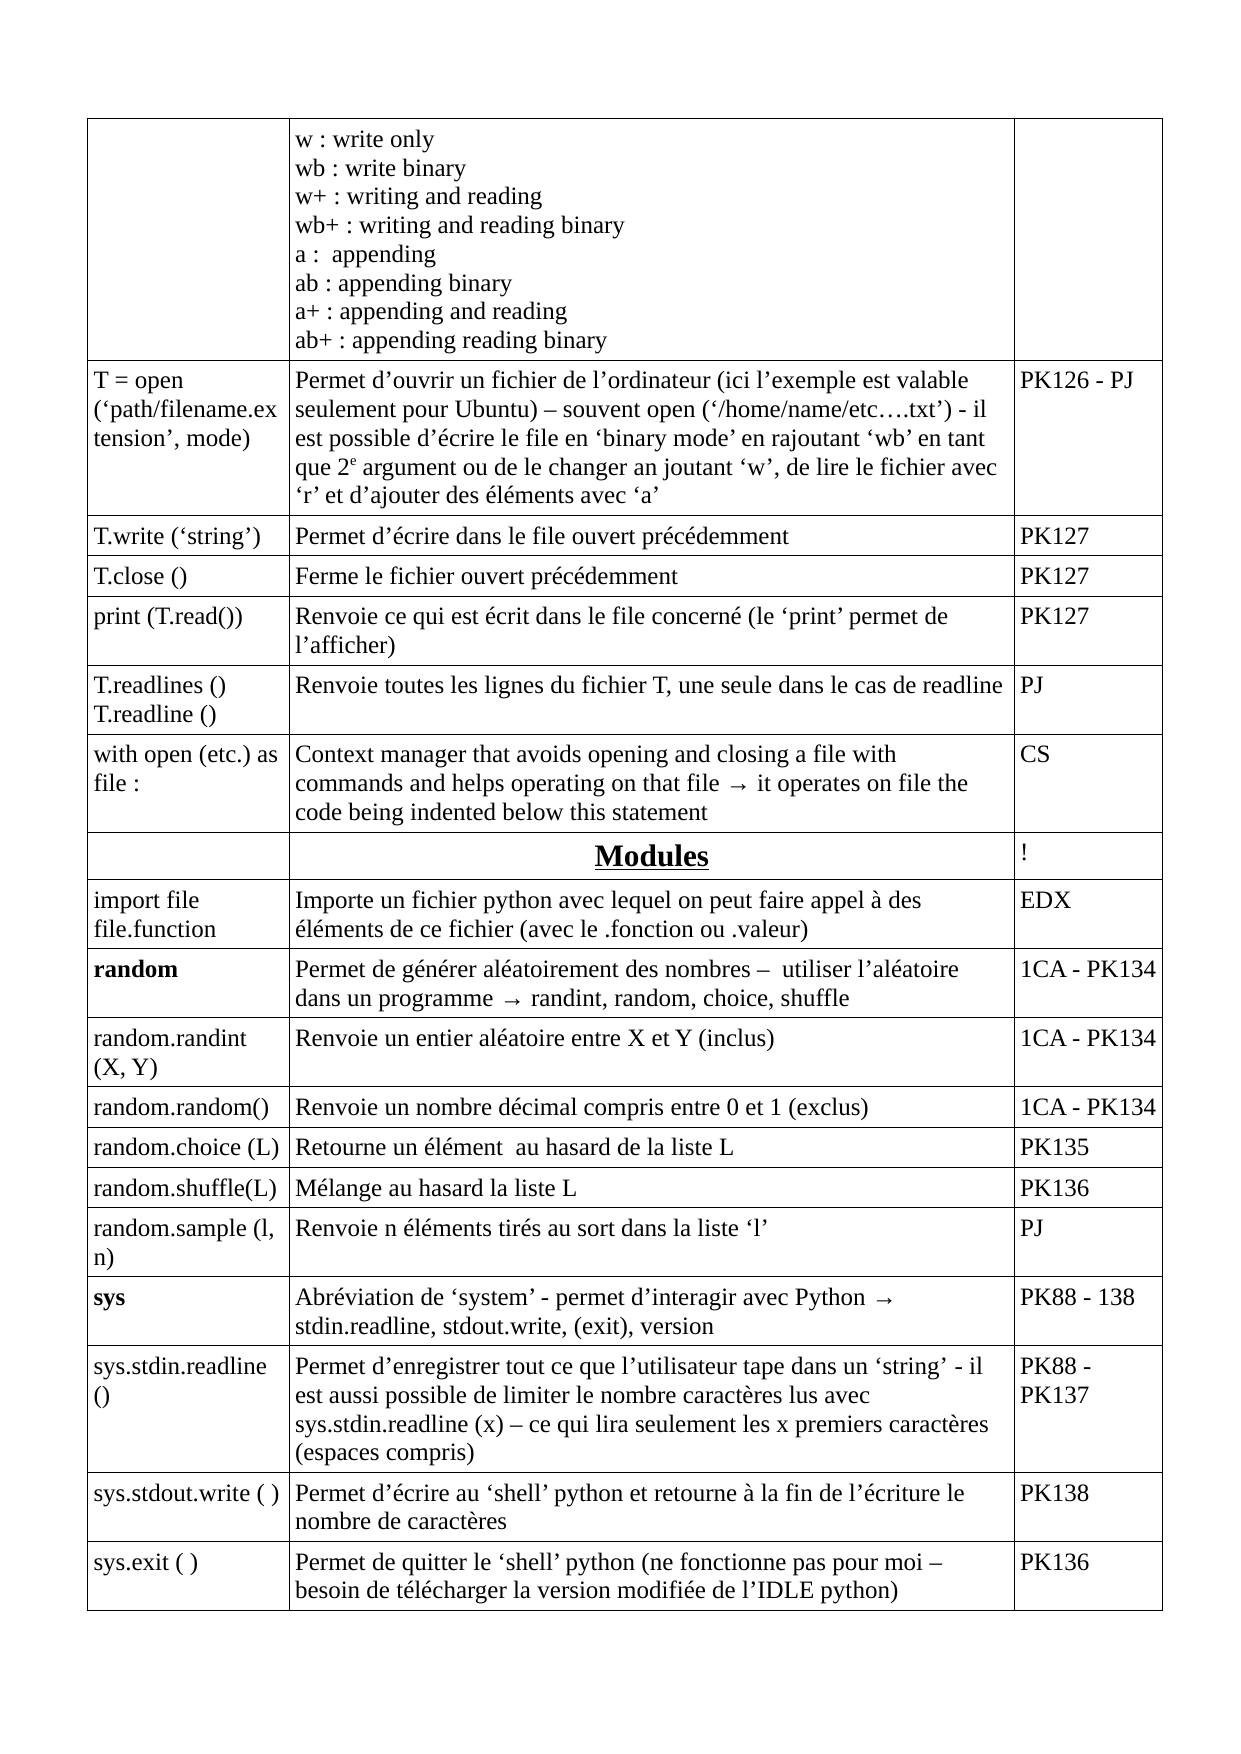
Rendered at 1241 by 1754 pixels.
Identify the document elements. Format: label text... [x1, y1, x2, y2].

table_cell PK126 - PJ [1015, 361, 1162, 515]
table_cell T.readlines () T.readline () [88, 666, 289, 734]
table_cell [1015, 119, 1162, 360]
table_cell CS [1015, 735, 1162, 832]
table_cell with open (etc.) as file : [88, 735, 289, 832]
table_cell Permet d’écrire dans le file ouvert précédemment [290, 516, 1014, 555]
table_cell 1CA - PK134 [1015, 949, 1162, 1017]
table_cell 1CA - PK134 [1015, 1087, 1162, 1127]
table_cell sys.stdout.write ( ) [88, 1473, 289, 1541]
table_cell print (T.read()) [88, 597, 289, 665]
table_cell w : write only wb : write binary w+ : writing and reading wb+ : writing and reading binary a : appending ab : appending binary a+ : appending and reading ab+ : appending reading binary [290, 119, 1014, 360]
table_cell Renvoie un entier aléatoire entre X et Y (inclus) [290, 1018, 1014, 1086]
table_cell random [88, 949, 289, 1017]
table_cell Importe un fichier python avec lequel on peut faire appel à des éléments de ce fichier (avec le .fonction ou .valeur) [290, 880, 1014, 948]
table_cell T.close () [88, 556, 289, 596]
table_cell Retourne un élément au hasard de la liste L [290, 1128, 1014, 1167]
table_cell random.shuffle(L) [88, 1168, 289, 1207]
table_cell PK88 - 138 [1015, 1277, 1162, 1345]
table_cell Permet de générer aléatoirement des nombres – utiliser l’aléatoire dans un programme → randint, random, choice, shuffle [290, 949, 1014, 1017]
table_cell random.sample (l, n) [88, 1208, 289, 1276]
table_cell Permet d’écrire au ‘shell’ python et retourne à la fin de l’écriture le nombre de caractères [290, 1473, 1014, 1541]
table_cell ! [1015, 833, 1162, 879]
table_cell PK138 [1015, 1473, 1162, 1541]
table_cell 1CA - PK134 [1015, 1018, 1162, 1086]
table_cell sys.stdin.readline () [88, 1346, 289, 1472]
table_cell [88, 119, 289, 360]
table_cell PJ [1015, 1208, 1162, 1276]
table_cell Renvoie un nombre décimal compris entre 0 et 1 (exclus) [290, 1087, 1014, 1127]
table_cell Mélange au hasard la liste L [290, 1168, 1014, 1207]
table_cell sys [88, 1277, 289, 1345]
table_cell T = open (‘path/filename.extension’, mode) [88, 361, 289, 515]
table_cell [88, 833, 289, 879]
table_cell Permet de quitter le ‘shell’ python (ne fonctionne pas pour moi – besoin de télécharger la version modifiée de l’IDLE python) [290, 1542, 1014, 1610]
table_cell Renvoie ce qui est écrit dans le file concerné (le ‘print’ permet de l’afficher) [290, 597, 1014, 665]
table_cell PK127 [1015, 597, 1162, 665]
table_cell Permet d’enregistrer tout ce que l’utilisateur tape dans un ‘string’ - il est aussi possible de limiter le nombre caractères lus avec sys.stdin.readline (x) – ce qui lira seulement les x premiers caractères (espaces compris) [290, 1346, 1014, 1472]
table_cell Abréviation de ‘system’ - permet d’interagir avec Python → stdin.readline, stdout.write, (exit), version [290, 1277, 1014, 1345]
table_cell Renvoie toutes les lignes du fichier T, une seule dans le cas de readline [290, 666, 1014, 734]
table_cell Modules [290, 833, 1014, 879]
table_cell import file file.function [88, 880, 289, 948]
table_cell Context manager that avoids opening and closing a file with commands and helps operating on that file → it operates on file the code being indented below this statement [290, 735, 1014, 832]
table_cell PK127 [1015, 556, 1162, 596]
table_cell PK127 [1015, 516, 1162, 555]
table_cell PK135 [1015, 1128, 1162, 1167]
table_cell random.choice (L) [88, 1128, 289, 1167]
table_cell T.write (‘string’) [88, 516, 289, 555]
table_cell PK136 [1015, 1542, 1162, 1610]
table_cell PK88 - PK137 [1015, 1346, 1162, 1472]
table_cell Ferme le fichier ouvert précédemment [290, 556, 1014, 596]
table_cell PJ [1015, 666, 1162, 734]
table_cell PK136 [1015, 1168, 1162, 1207]
table_cell Renvoie n éléments tirés au sort dans la liste ‘l’ [290, 1208, 1014, 1276]
table_cell random.randint (X, Y) [88, 1018, 289, 1086]
table_cell sys.exit ( ) [88, 1542, 289, 1610]
table_cell random.random() [88, 1087, 289, 1127]
table_cell EDX [1015, 880, 1162, 948]
table_cell Permet d’ouvrir un fichier de l’ordinateur (ici l’exemple est valable seulement pour Ubuntu) – souvent open (‘/home/name/etc….txt’) - il est possible d’écrire le file en ‘binary mode’ en rajoutant ‘wb’ en tant que 2e argument ou de le changer an joutant ‘w’, de lire le fichier avec ‘r’ et d’ajouter des éléments avec ‘a’ [290, 361, 1014, 515]
